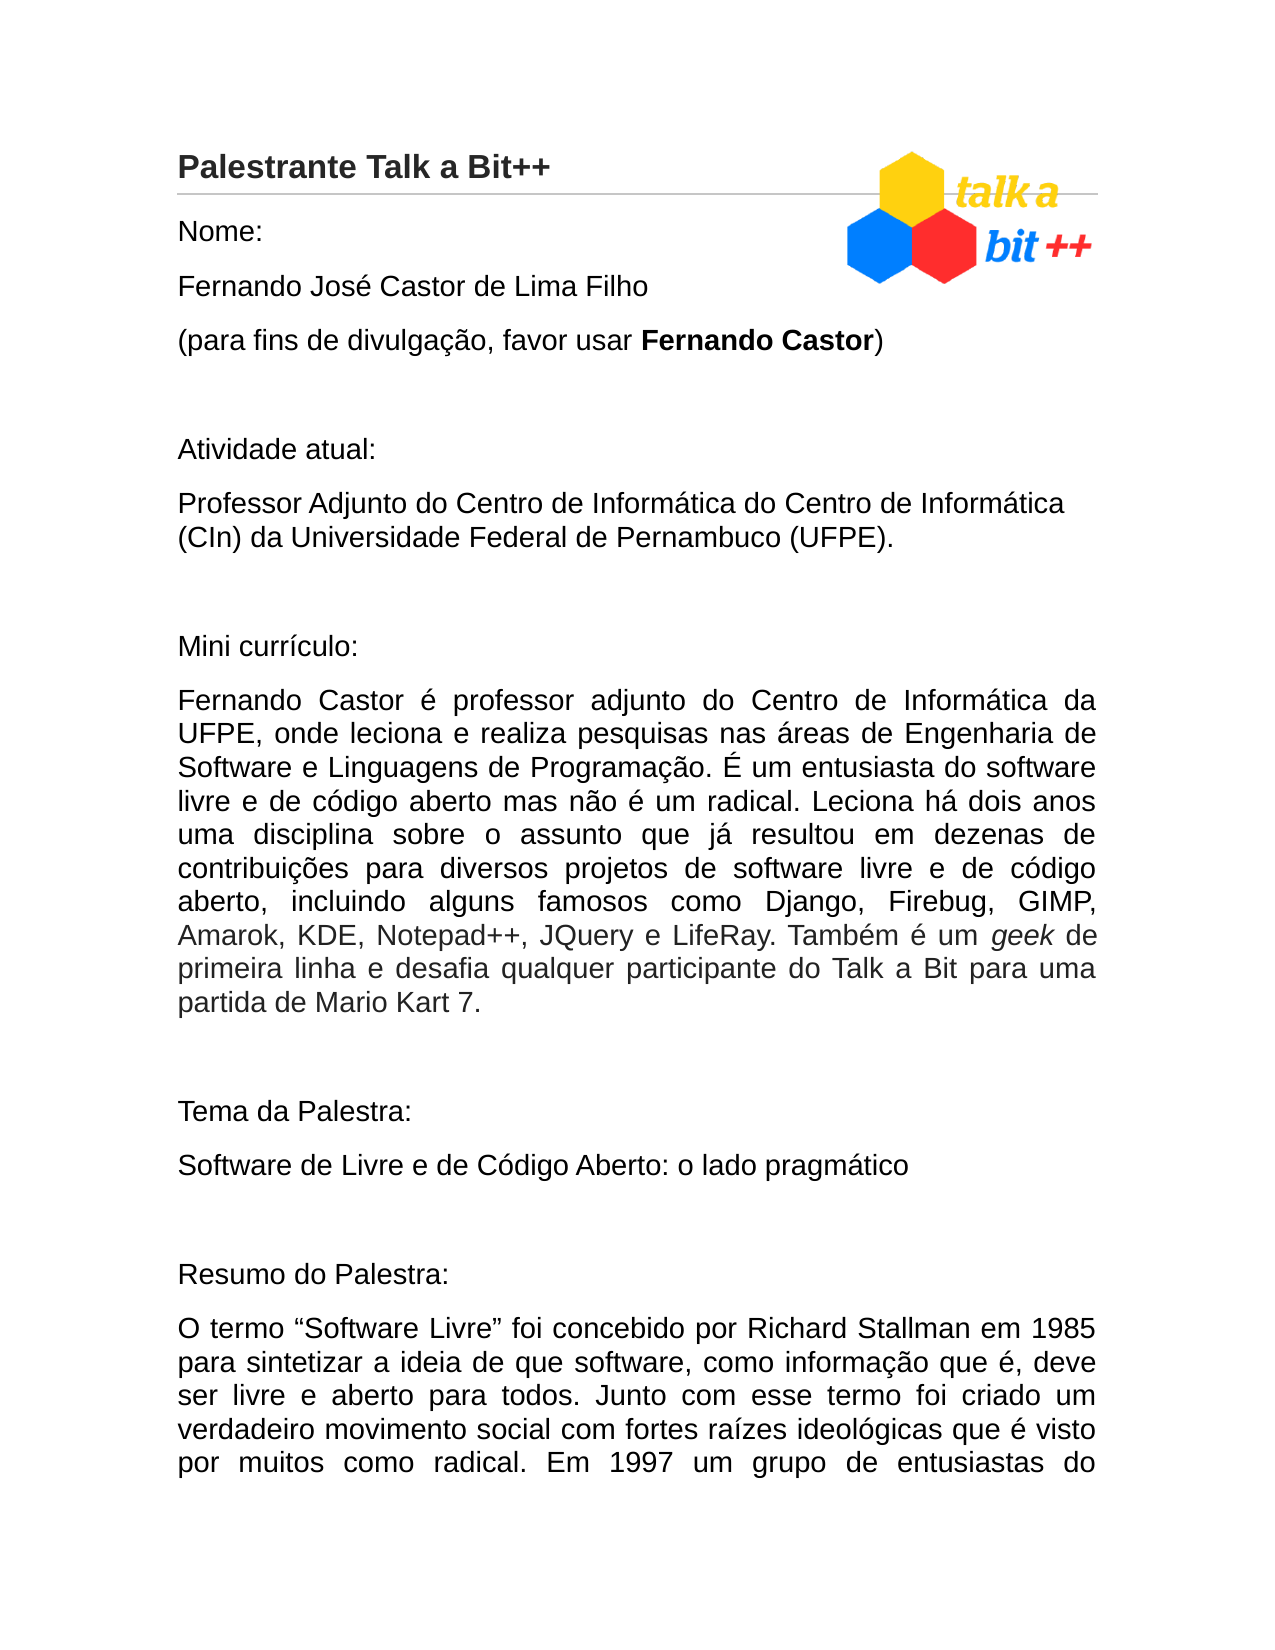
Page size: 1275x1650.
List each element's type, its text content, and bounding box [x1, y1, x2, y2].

text Resumo do Palestra: [177, 1257, 1098, 1290]
picture [840, 147, 1098, 290]
text Mini currículo: [177, 629, 1098, 662]
text Nome: [177, 214, 840, 248]
text Software de Livre e de Código Aberto: o lado pragmático [177, 1148, 1098, 1182]
text Palestrante Talk a Bit++ [177, 148, 840, 186]
text O termo “Software Livre” foi concebido por Richard Stallman em 1985 para sintetizar a ideia de que software, como informação que é, deve ser livre e aberto para todos. Junto com esse termo foi criado um verdadeiro movimento social com fortes raízes ideológicas que é visto por muitos como radical. Em 1997 um grupo de entusiastas do [177, 1311, 1098, 1479]
text Fernando Castor é professor adjunto do Centro de Informática da UFPE, onde leciona e realiza pesquisas nas áreas de Engenharia de Software e Linguagens de Programação. É um entusiasta do software livre e de código aberto mas não é um radical. Leciona há dois anos uma disciplina sobre o assunto que já resultou em dezenas de contribuições para diversos projetos de software livre e de código aberto, incluindo alguns famosos como Django, Firebug, GIMP, Amarok, KDE, Notepad++, JQuery e LifeRay. Também é um geek de primeira linha e desafia qualquer participante do Talk a Bit para uma partida de Mario Kart 7. [177, 683, 1098, 1018]
text Tema da Palestra: [177, 1094, 1098, 1127]
text (para fins de divulgação, favor usar Fernando Castor) [177, 323, 1098, 357]
text Professor Adjunto do Centro de Informática do Centro de Informática (CIn) da Universidade Federal de Pernambuco (UFPE). [177, 486, 1098, 553]
text Fernando José Castor de Lima Filho [177, 269, 1098, 302]
text Atividade atual: [177, 432, 1098, 466]
